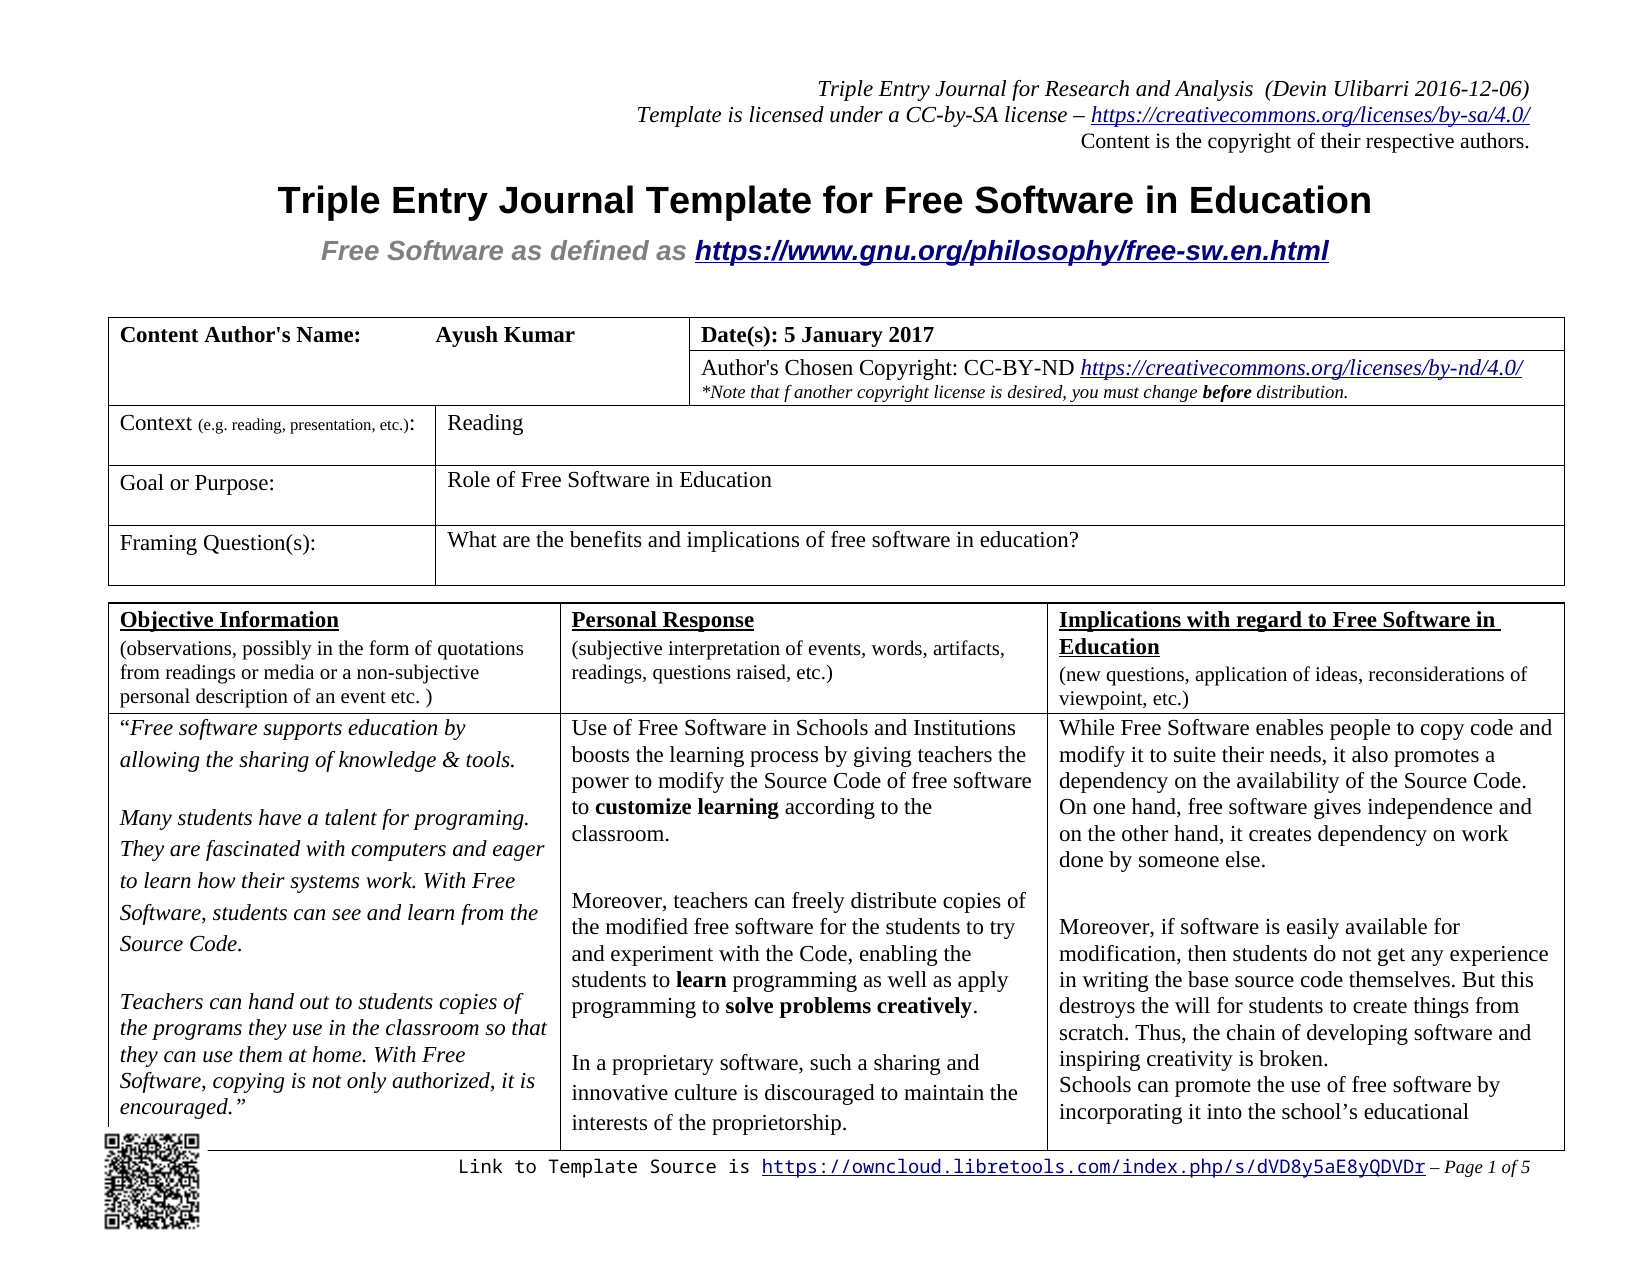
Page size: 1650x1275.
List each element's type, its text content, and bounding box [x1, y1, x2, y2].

table_header Implications with regard to Free Software in Education (new questions, application of ideas, reconsiderations of viewpoint, etc.) [1048, 604, 1564, 713]
subtitle Free Software as defined as https://www.gnu.org/philosophy/free-sw.en.html [120, 234, 1530, 266]
table_header Content Author's Name: Ayush Kumar [109, 318, 689, 405]
table_cell What are the benefits and implications of free software in education? [436, 526, 1564, 584]
table_header Date(s): 5 January 2017 [690, 318, 1564, 350]
table_cell Use of Free Software in Schools and Institutions boosts the learning process by giving teachers the power to modify the Source Code of free software to customize learning according to the classroom. Moreover, teachers can freely distribute copies of the modified free software for the students to try and experiment with the Code, enabling the students to learn programming as well as apply programming to solve problems creatively. In a proprietary software, such a sharing and innovative culture is discouraged to maintain the interests of the proprietorship. [561, 714, 1047, 1150]
table_cell Author's Chosen Copyright: CC-BY-ND https://creativecommons.org/licenses/by-nd/4.0/ *Note that f another copyright license is desired, you must change before distribution. [690, 351, 1564, 405]
table_cell Context (e.g. reading, presentation, etc.): [109, 406, 435, 465]
table_cell Reading [436, 406, 1564, 465]
table_cell Role of Free Software in Education [436, 466, 1564, 525]
picture [97, 1127, 208, 1238]
table_cell “Free software supports education by allowing the sharing of knowledge & tools. Many students have a talent for programing. They are fascinated with computers and eager to learn how their systems work. With Free Software, students can see and learn from the Source Code. Teachers can hand out to students copies of the programs they use in the classroom so that they can use them at home. With Free Software, copying is not only authorized, it is encouraged.” [109, 714, 560, 1150]
table_cell Framing Question(s): [109, 526, 435, 584]
table_header Objective Information (observations, possibly in the form of quotations from readings or media or a non-subjective personal description of an event etc. ) [109, 604, 560, 713]
table_cell While Free Software enables people to copy code and modify it to suite their needs, it also promotes a dependency on the availability of the Source Code. On one hand, free software gives independence and on the other hand, it creates dependency on work done by someone else. Moreover, if software is easily available for modification, then students do not get any experience in writing the base source code themselves. But this destroys the will for students to create things from scratch. Thus, the chain of developing software and inspiring creativity is broken. Schools can promote the use of free software by incorporating it into the school’s educational [1048, 714, 1564, 1150]
table_cell Goal or Purpose: [109, 466, 435, 525]
table_header Personal Response (subjective interpretation of events, words, artifacts, readings, questions raised, etc.) [561, 604, 1047, 713]
subtitle Triple Entry Journal Template for Free Software in Education [120, 178, 1530, 222]
